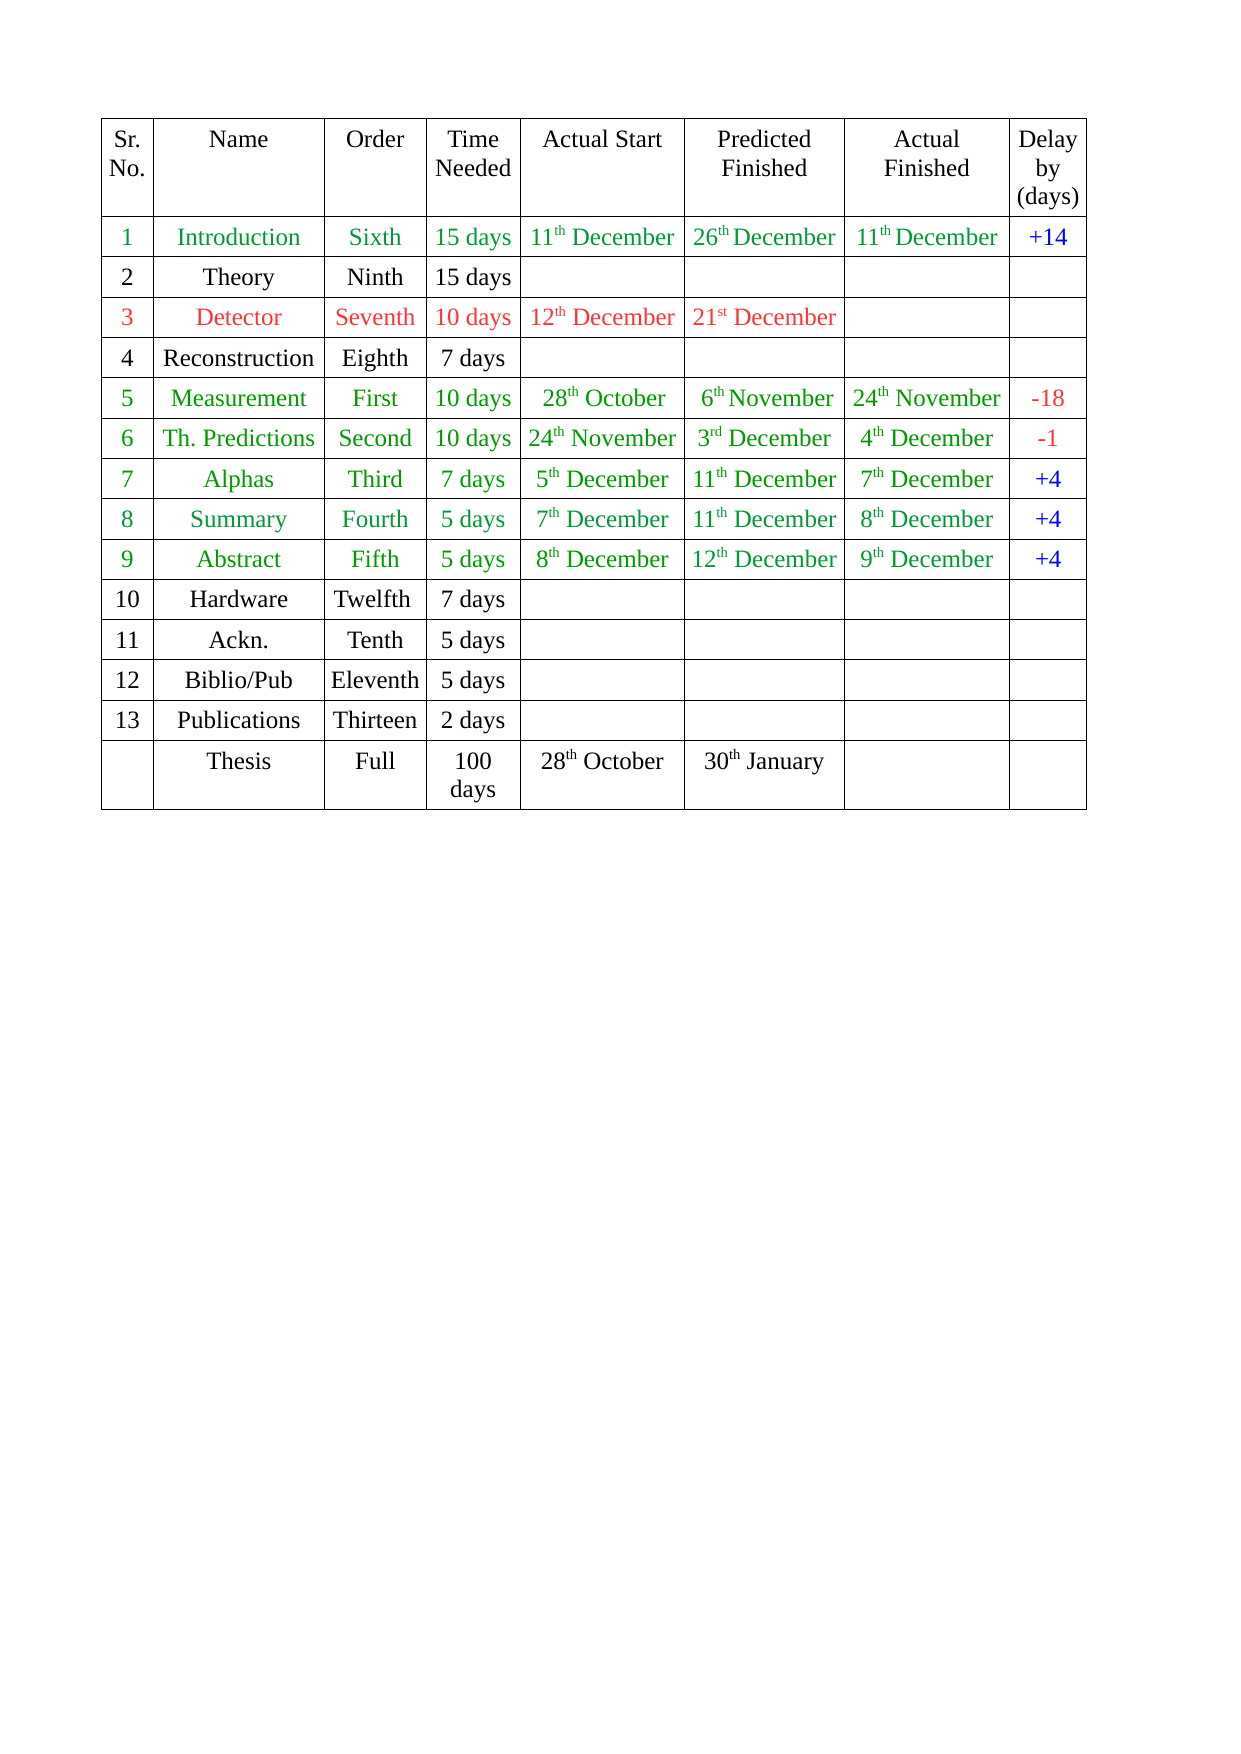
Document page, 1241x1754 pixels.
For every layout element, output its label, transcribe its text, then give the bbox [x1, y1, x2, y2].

table_cell Ninth [325, 257, 426, 297]
table_header Delay by (days) [1010, 119, 1086, 216]
table_cell Fifth [325, 540, 426, 579]
table_cell 15 days [427, 217, 520, 256]
table_cell 2 [102, 257, 153, 297]
table_cell 11th December [845, 217, 1009, 256]
table_cell 21st December [685, 298, 844, 337]
table_cell Publications [154, 701, 324, 740]
table_cell Thirteen [325, 701, 426, 740]
table_cell [102, 741, 153, 809]
table_cell Seventh [325, 298, 426, 337]
table_cell 2 days [427, 701, 520, 740]
table_cell 7 days [427, 580, 520, 619]
table_cell 8 [102, 499, 153, 538]
table_cell [685, 620, 844, 659]
table_cell [521, 660, 684, 700]
table_cell Sixth [325, 217, 426, 256]
table_cell 6th November [685, 378, 844, 417]
table_cell 5 [102, 378, 153, 417]
table_cell [685, 338, 844, 377]
table_cell [845, 620, 1009, 659]
table_cell 8th December [845, 499, 1009, 538]
table_cell 5 days [427, 620, 520, 659]
table_cell 6 [102, 419, 153, 458]
table_cell [845, 701, 1009, 740]
table_cell 1 [102, 217, 153, 256]
table_cell [845, 257, 1009, 297]
table_cell +4 [1010, 540, 1086, 579]
table_cell Ackn. [154, 620, 324, 659]
table_cell +14 [1010, 217, 1086, 256]
table_cell 9th December [845, 540, 1009, 579]
table_header Actual Start [521, 119, 684, 216]
table_cell [845, 338, 1009, 377]
table_cell Detector [154, 298, 324, 337]
table_cell 4 [102, 338, 153, 377]
table_cell [521, 338, 684, 377]
table_cell 4th December [845, 419, 1009, 458]
table_header Name [154, 119, 324, 216]
table_cell 10 days [427, 298, 520, 337]
table_cell [1010, 338, 1086, 377]
table_cell Fourth [325, 499, 426, 538]
table_cell Measurement [154, 378, 324, 417]
table_cell -18 [1010, 378, 1086, 417]
table_cell [1010, 660, 1086, 700]
table_cell [1010, 298, 1086, 337]
table_cell [845, 741, 1009, 809]
table_cell 12th December [521, 298, 684, 337]
table_cell Thesis [154, 741, 324, 809]
table_cell 11 [102, 620, 153, 659]
table_cell [845, 580, 1009, 619]
table_header Actual Finished [845, 119, 1009, 216]
table_cell Biblio/Pub [154, 660, 324, 700]
table_cell Second [325, 419, 426, 458]
table_cell Summary [154, 499, 324, 538]
table_cell 5 days [427, 660, 520, 700]
table_cell Introduction [154, 217, 324, 256]
table_cell +4 [1010, 499, 1086, 538]
table_cell [685, 580, 844, 619]
table_cell 11th December [685, 499, 844, 538]
table_cell [685, 701, 844, 740]
table_cell [1010, 257, 1086, 297]
table_cell -1 [1010, 419, 1086, 458]
table_cell Tenth [325, 620, 426, 659]
table_cell 5 days [427, 540, 520, 579]
table_cell 28th October [521, 378, 684, 417]
table_cell Third [325, 459, 426, 498]
table_cell Th. Predictions [154, 419, 324, 458]
table_cell Full [325, 741, 426, 809]
table_cell [845, 660, 1009, 700]
table_cell Theory [154, 257, 324, 297]
table_cell 12 [102, 660, 153, 700]
table_cell [685, 257, 844, 297]
table_cell 26th December [685, 217, 844, 256]
table_header Sr. No. [102, 119, 153, 216]
table_cell Hardware [154, 580, 324, 619]
table_cell 30th January [685, 741, 844, 809]
table_cell 10 [102, 580, 153, 619]
table_header Time Needed [427, 119, 520, 216]
table_cell [845, 298, 1009, 337]
table_cell Eleventh [325, 660, 426, 700]
table_cell Alphas [154, 459, 324, 498]
table_cell 3rd December [685, 419, 844, 458]
table_cell 9 [102, 540, 153, 579]
table_cell 11th December [685, 459, 844, 498]
table_cell 7 days [427, 459, 520, 498]
table_cell [1010, 701, 1086, 740]
table_cell 8th December [521, 540, 684, 579]
table_cell 7 [102, 459, 153, 498]
table_cell [521, 701, 684, 740]
table_cell 7th December [521, 499, 684, 538]
table_cell 100 days [427, 741, 520, 809]
table_cell 5 days [427, 499, 520, 538]
table_header Predicted Finished [685, 119, 844, 216]
table_cell 7 days [427, 338, 520, 377]
table_cell [521, 620, 684, 659]
table_cell 10 days [427, 378, 520, 417]
table_cell 15 days [427, 257, 520, 297]
table_cell 5th December [521, 459, 684, 498]
table_cell 24th November [845, 378, 1009, 417]
table_cell 12th December [685, 540, 844, 579]
table_cell [1010, 580, 1086, 619]
table_cell +4 [1010, 459, 1086, 498]
table_cell 28th October [521, 741, 684, 809]
table_cell 13 [102, 701, 153, 740]
table_cell [1010, 741, 1086, 809]
table_cell Twelfth [325, 580, 426, 619]
table_cell 11th December [521, 217, 684, 256]
table_cell [685, 660, 844, 700]
table_cell Abstract [154, 540, 324, 579]
table_cell 7th December [845, 459, 1009, 498]
table_cell First [325, 378, 426, 417]
table_cell 3 [102, 298, 153, 337]
table_cell Reconstruction [154, 338, 324, 377]
table_cell Eighth [325, 338, 426, 377]
table_cell 24th November [521, 419, 684, 458]
table_cell [521, 257, 684, 297]
table_cell [521, 580, 684, 619]
table_header Order [325, 119, 426, 216]
table_cell 10 days [427, 419, 520, 458]
table_cell [1010, 620, 1086, 659]
